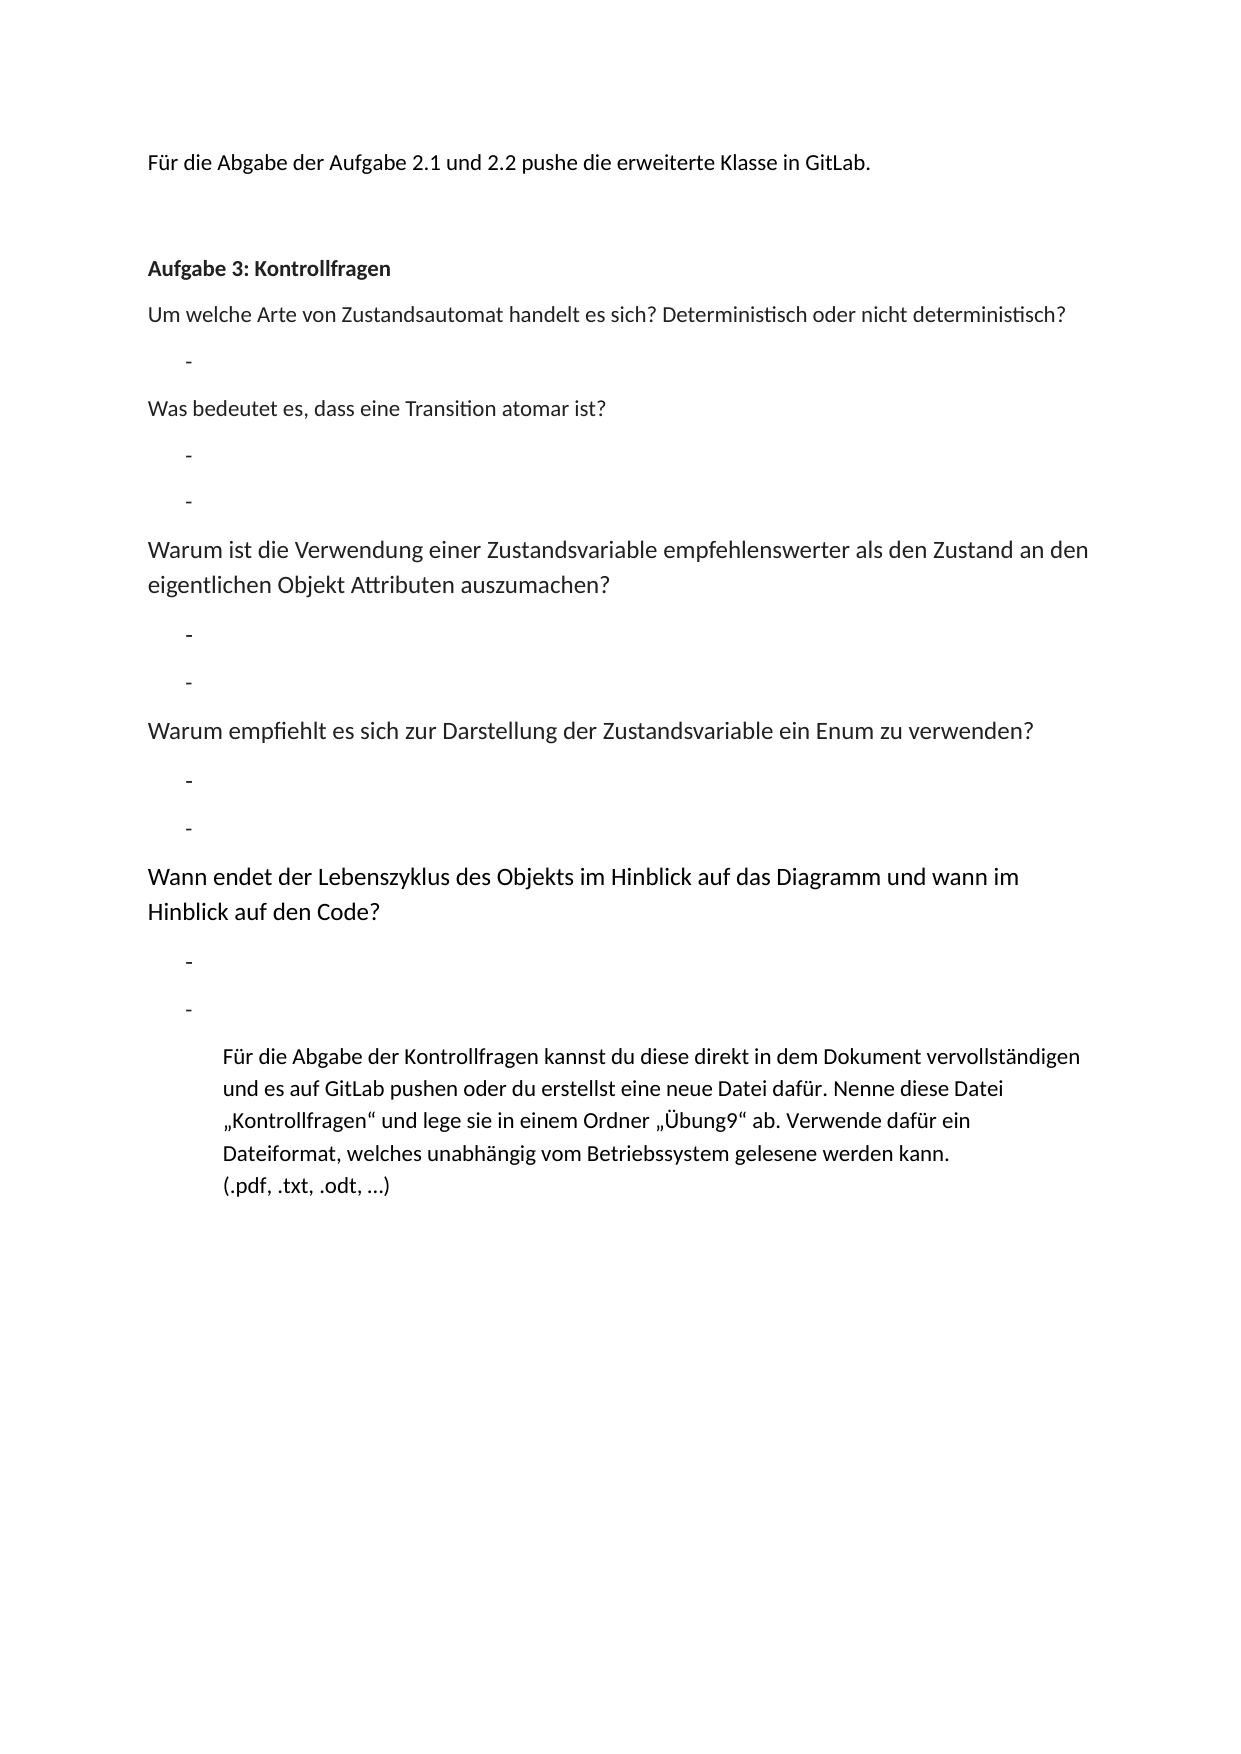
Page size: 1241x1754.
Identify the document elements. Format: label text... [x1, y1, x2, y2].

text Aufgabe 3: Kontrollfragen [148, 254, 1093, 282]
text Um welche Arte von Zustandsautomat handelt es sich? Deterministisch oder nicht deterministisch? [148, 300, 1093, 328]
text Wann endet der Lebenszyklus des Objekts im Hinblick auf das Diagramm und wann im Hinblick auf den Code? [148, 861, 1093, 927]
text Warum ist die Verwendung einer Zustandsvariable empfehlenswerter als den Zustand an den eigentlichen Objekt Attributen auszumachen? [148, 534, 1093, 600]
text Warum empfiehlt es sich zur Darstellung der Zustandsvariable ein Enum zu verwenden? [148, 715, 1093, 746]
text Für die Abgabe der Kontrollfragen kannst du diese direkt in dem Dokument vervollständigen und es auf GitLab pushen oder du erstellst eine neue Datei dafür. Nenne diese Datei „Kontrollfragen“ und lege sie in einem Ordner „Übung9“ ab. Verwende dafür ein Dateiformat, welches unabhängig vom Betriebssystem gelesene werden kann. (.pdf, .txt, .odt, …) [223, 1042, 1093, 1199]
text Für die Abgabe der Aufgabe 2.1 und 2.2 pushe die erweiterte Klasse in GitLab. [148, 148, 1093, 176]
text Was bedeutet es, dass eine Transition atomar ist? [148, 394, 1093, 422]
